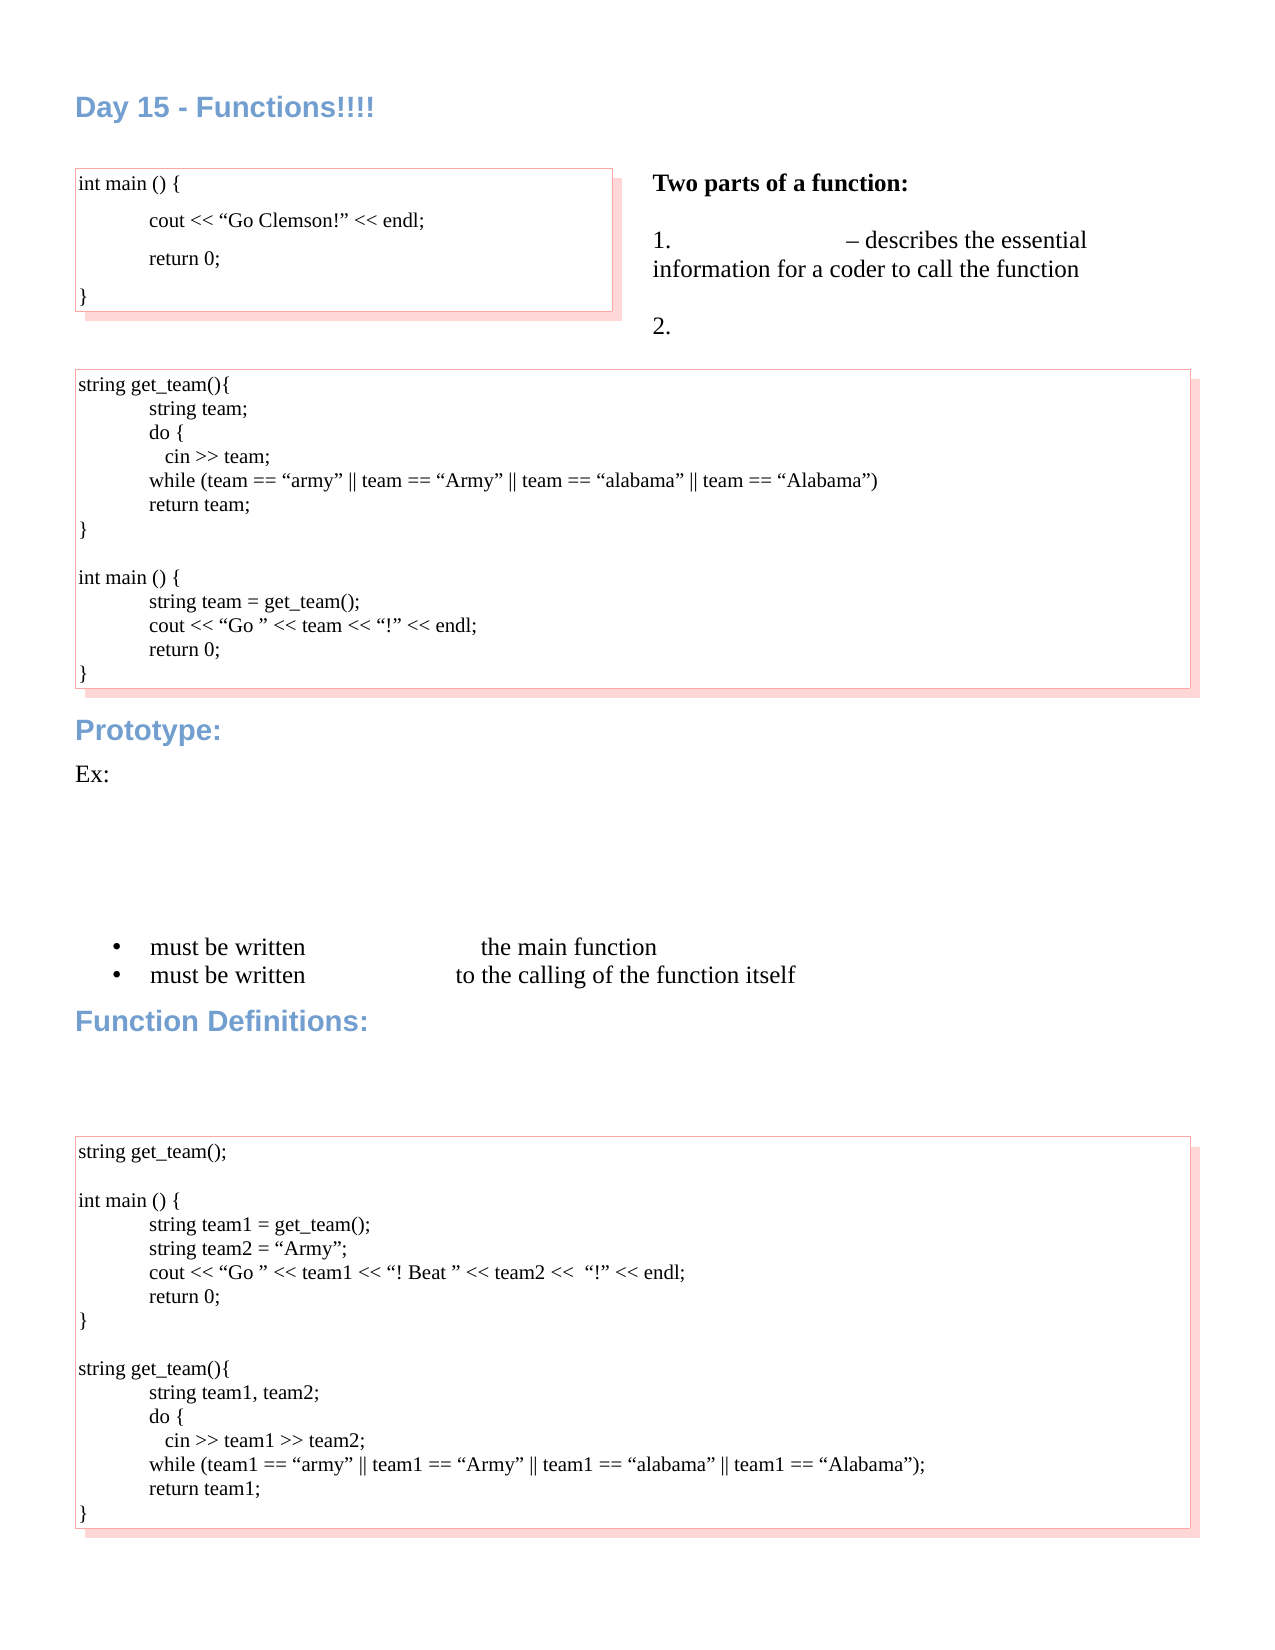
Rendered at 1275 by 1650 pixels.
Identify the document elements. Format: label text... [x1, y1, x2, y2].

subtitle Prototype: [75, 713, 1200, 747]
text string get_team(){ [76, 1353, 1189, 1377]
text cin >> team; [76, 441, 1189, 465]
text do { [76, 417, 1189, 441]
text } [76, 281, 612, 311]
text cout << “Go ” << team << “!” << endl; [76, 609, 1189, 634]
text 2. [652, 311, 1200, 340]
text } [76, 1305, 1189, 1332]
text int main () { [76, 561, 1189, 586]
text return team; [76, 489, 1189, 513]
text while (team1 == “army” || team1 == “Army” || team1 == “alabama” || team1 == “Alabama”); [76, 1449, 1189, 1473]
text string get_team(){ [76, 370, 1189, 393]
text Two parts of a function: [652, 168, 1200, 196]
text string team; [76, 393, 1189, 417]
text } [76, 1497, 1189, 1528]
list must be written to the calling of the function itself [112, 961, 1200, 989]
text return 0; [76, 243, 612, 273]
text return 0; [76, 634, 1189, 658]
text } [76, 658, 1189, 688]
text return team1; [76, 1473, 1189, 1497]
text string team1 = get_team(); [76, 1208, 1189, 1233]
list must be written the main function [112, 932, 1200, 961]
text } [76, 513, 1189, 541]
text string get_team(); [76, 1137, 1189, 1163]
text Ex: [75, 759, 1200, 788]
subtitle Function Definitions: [75, 1004, 1200, 1038]
subtitle Day 15 - Functions!!!! [75, 89, 1200, 123]
text cout << “Go Clemson!” << endl; [76, 205, 612, 236]
text while (team == “army” || team == “Army” || team == “alabama” || team == “Alabama”) [76, 465, 1189, 489]
text cin >> team1 >> team2; [76, 1425, 1189, 1449]
text cout << “Go ” << team1 << “! Beat ” << team2 << “!” << endl; [76, 1257, 1189, 1281]
text int main () { [76, 1184, 1189, 1208]
text string team2 = “Army”; [76, 1233, 1189, 1257]
text do { [76, 1401, 1189, 1425]
text string team1, team2; [76, 1377, 1189, 1401]
text 1. – describes the essential information for a coder to call the function [652, 225, 1200, 283]
text return 0; [76, 1281, 1189, 1305]
text int main () { [76, 169, 612, 198]
text string team = get_team(); [76, 586, 1189, 609]
